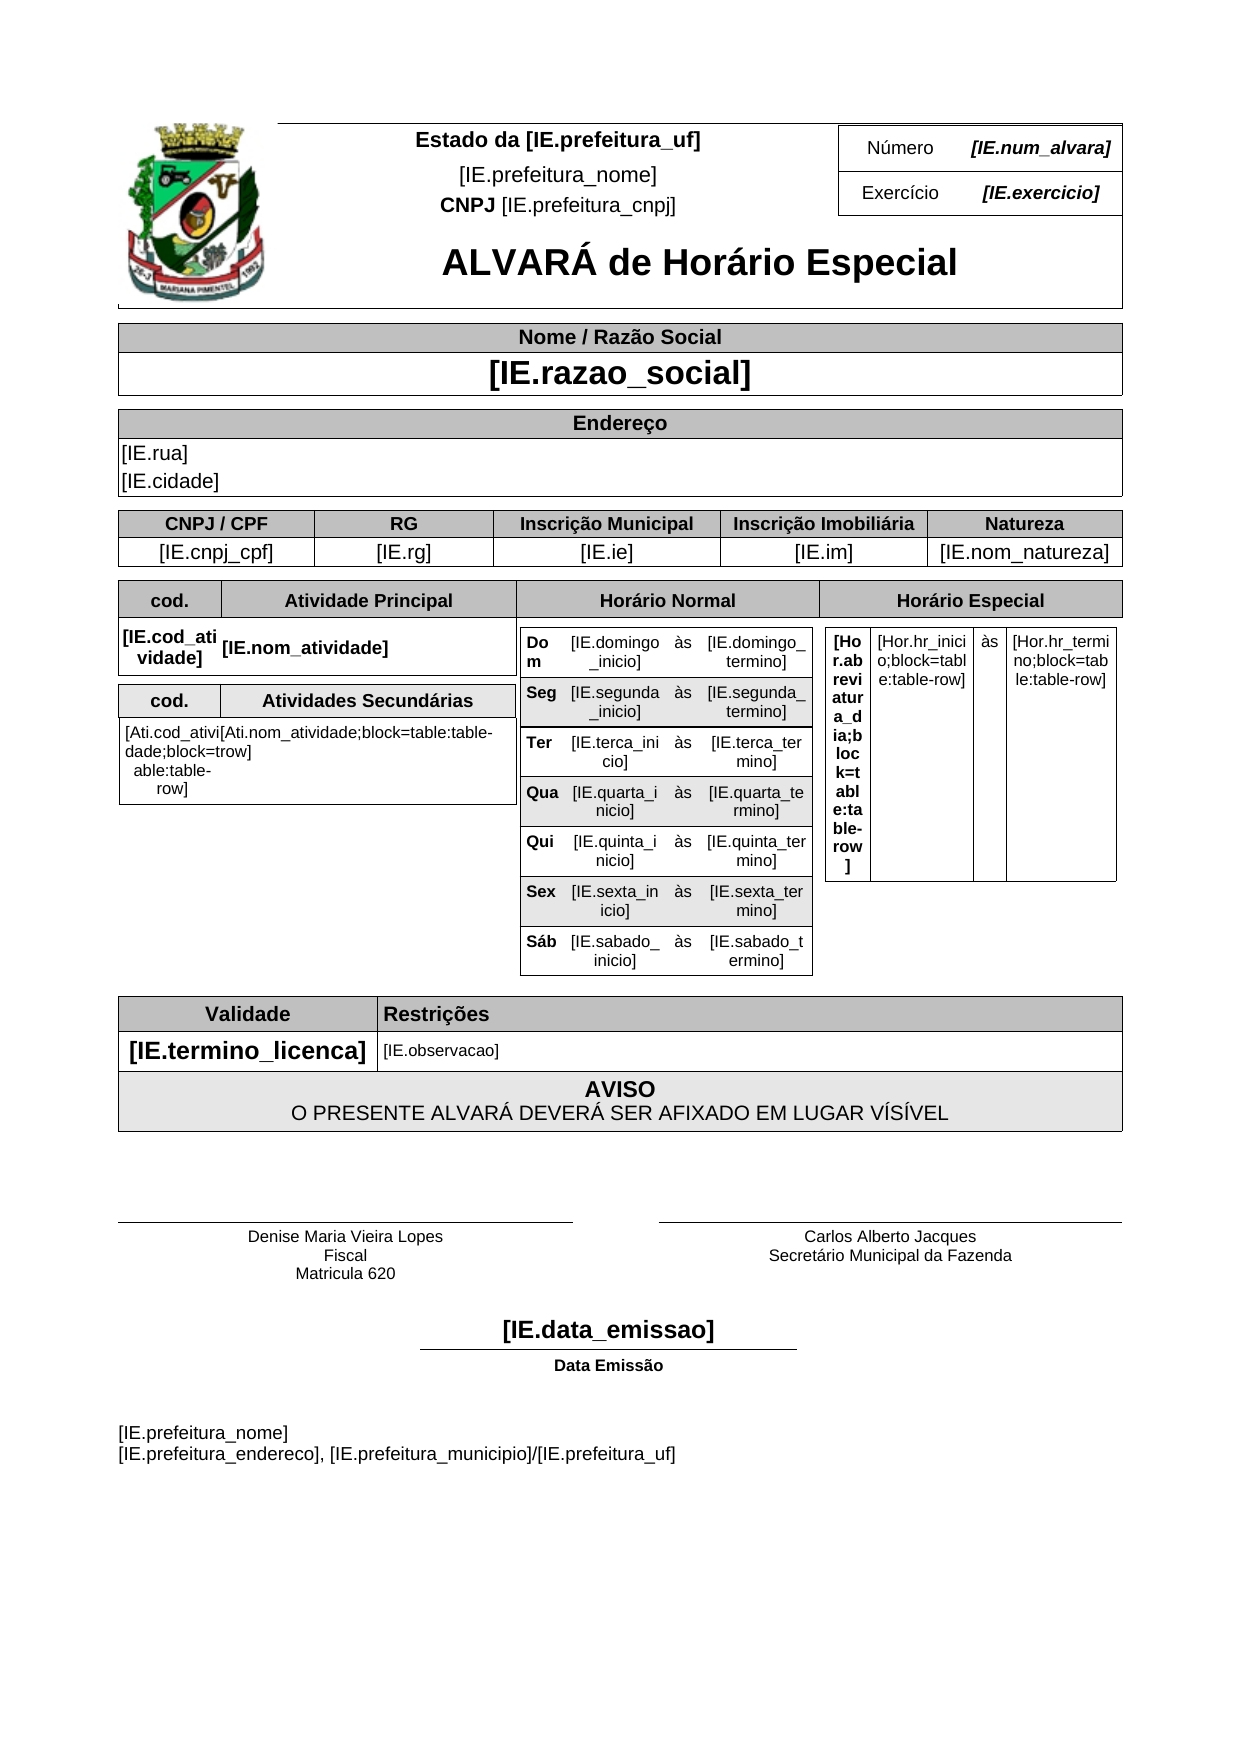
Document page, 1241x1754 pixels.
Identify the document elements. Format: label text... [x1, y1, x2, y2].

text [IE.prefeitura_endereco], [IE.prefeitura_municipio]/[IE.prefeitura_uf] [118, 1443, 1122, 1464]
table_cell [IE.quinta_termino] [700, 827, 812, 876]
table_cell [IE.sexta_inicio] [564, 877, 666, 926]
table_cell [IE.quinta_inicio] [564, 827, 666, 876]
table_header Estado da [IE.prefeitura_uf] [278, 124, 838, 157]
table_cell Carlos Alberto Jacques Secretário Municipal da Fazenda [659, 1223, 1122, 1289]
text [IE.prefeitura_nome] [118, 1422, 1122, 1443]
table_header [Hor.hr_termino;block=table:table-row] [1007, 628, 1116, 881]
table_cell Denise Maria Vieira Lopes Fiscal Matricula 620 [118, 1223, 573, 1289]
table_header Horário Especial [820, 581, 1122, 617]
table_header [659, 1187, 1122, 1222]
table_cell [IE.observacao] [378, 1032, 1122, 1071]
table_cell [IE.exercicio] [962, 172, 1122, 214]
table_cell às [666, 678, 700, 726]
table_header Atividade Principal [222, 581, 516, 617]
table_cell Sex [521, 877, 564, 926]
table_header Restrições [378, 997, 1122, 1031]
table_cell às [666, 877, 700, 926]
table_cell [IE.termino_licenca] [119, 1032, 377, 1071]
table_header Inscrição Municipal [494, 511, 720, 537]
table_cell [IE.segunda_inicio] [564, 678, 666, 726]
table_cell CNPJ [IE.prefeitura_cnpj] [278, 193, 838, 217]
table_cell [IE.sexta_termino] [700, 877, 812, 926]
table_cell [IE.rg] [315, 538, 493, 566]
table_cell às [666, 777, 700, 826]
table_cell Exercício [839, 172, 962, 214]
table_cell [IE.sabado_inicio] [564, 927, 666, 975]
table_cell [118, 805, 516, 982]
table_cell [IE.razao_social] [119, 353, 1122, 395]
table_header Dom [521, 628, 564, 677]
table_header Validade [119, 997, 377, 1031]
table_header às [666, 628, 700, 677]
table_header [IE.domingo_inicio] [564, 628, 666, 677]
table_header [Hor.hr_inicio;block=table:table-row] [871, 628, 973, 881]
table_header [573, 1187, 658, 1289]
table_cell [IE.cnpj_cpf] [119, 538, 314, 566]
table_header CNPJ / CPF [119, 511, 314, 537]
table_cell às [666, 728, 700, 776]
table_cell Qui [521, 827, 564, 876]
table_header [119, 304, 278, 308]
table_header às [974, 628, 1006, 881]
table_cell Data Emissão [420, 1350, 797, 1381]
table_cell às [666, 927, 700, 975]
table_cell Sáb [521, 927, 564, 975]
table_cell [IE.segunda_termino] [700, 678, 812, 726]
table_cell [IE.nom_natureza] [928, 538, 1122, 566]
table_cell [118, 676, 516, 684]
table_header [IE.data_emissao] [420, 1310, 797, 1349]
table_header [IE.num_alvara] [962, 126, 1122, 171]
table_header Endereço [119, 410, 1122, 438]
table_header [IE.nom_atividade] [221, 618, 516, 674]
table_cell [IE.terca_inicio] [564, 728, 666, 776]
table_header Horário Normal [517, 581, 819, 617]
table_cell Qua [521, 777, 564, 826]
table_header cod. [119, 685, 220, 717]
table_cell [IE.prefeitura_nome] [278, 157, 838, 193]
table_header [120, 718, 516, 804]
table_header [Hor.abreviatura_dia;block=table:table-row] [826, 628, 870, 881]
table_cell [IE.quarta_inicio] [564, 777, 666, 826]
table_cell [819, 618, 1122, 982]
table_cell [IE.ie] [494, 538, 720, 566]
table_cell ALVARÁ de Horário Especial [278, 217, 1122, 308]
table_cell Ter [521, 728, 564, 776]
table_header cod. [119, 581, 221, 617]
table_header Atividades Secundárias [221, 685, 515, 717]
table_header Natureza [928, 511, 1122, 537]
table_header [IE.cod_atividade] [119, 618, 221, 674]
table_cell [IE.quarta_termino] [700, 777, 812, 826]
table_header Número [839, 126, 962, 171]
table_cell [IE.sabado_termino] [700, 927, 812, 975]
table_cell [IE.cidade] [119, 467, 1122, 496]
table_cell [IE.rua] [119, 439, 1122, 467]
table_cell [IE.im] [721, 538, 927, 566]
table_cell [IE.terca_termino] [700, 728, 812, 776]
table_cell Seg [521, 678, 564, 726]
table_cell às [666, 827, 700, 876]
table_cell AVISO O PRESENTE ALVARÁ DEVERÁ SER AFIXADO EM LUGAR VÍSÍVEL [119, 1072, 1122, 1131]
picture [118, 122, 278, 304]
table_header [118, 1187, 573, 1222]
table_header RG [315, 511, 493, 537]
table_header [Ati.cod_atividade;block=table:table-row] [125, 724, 220, 798]
table_header [Ati.nom_atividade;block=table:table-row] [220, 724, 512, 798]
table_header Nome / Razão Social [119, 324, 1122, 352]
table_header Inscrição Imobiliária [721, 511, 927, 537]
table_cell [516, 618, 819, 982]
table_header [IE.domingo_termino] [700, 628, 812, 677]
